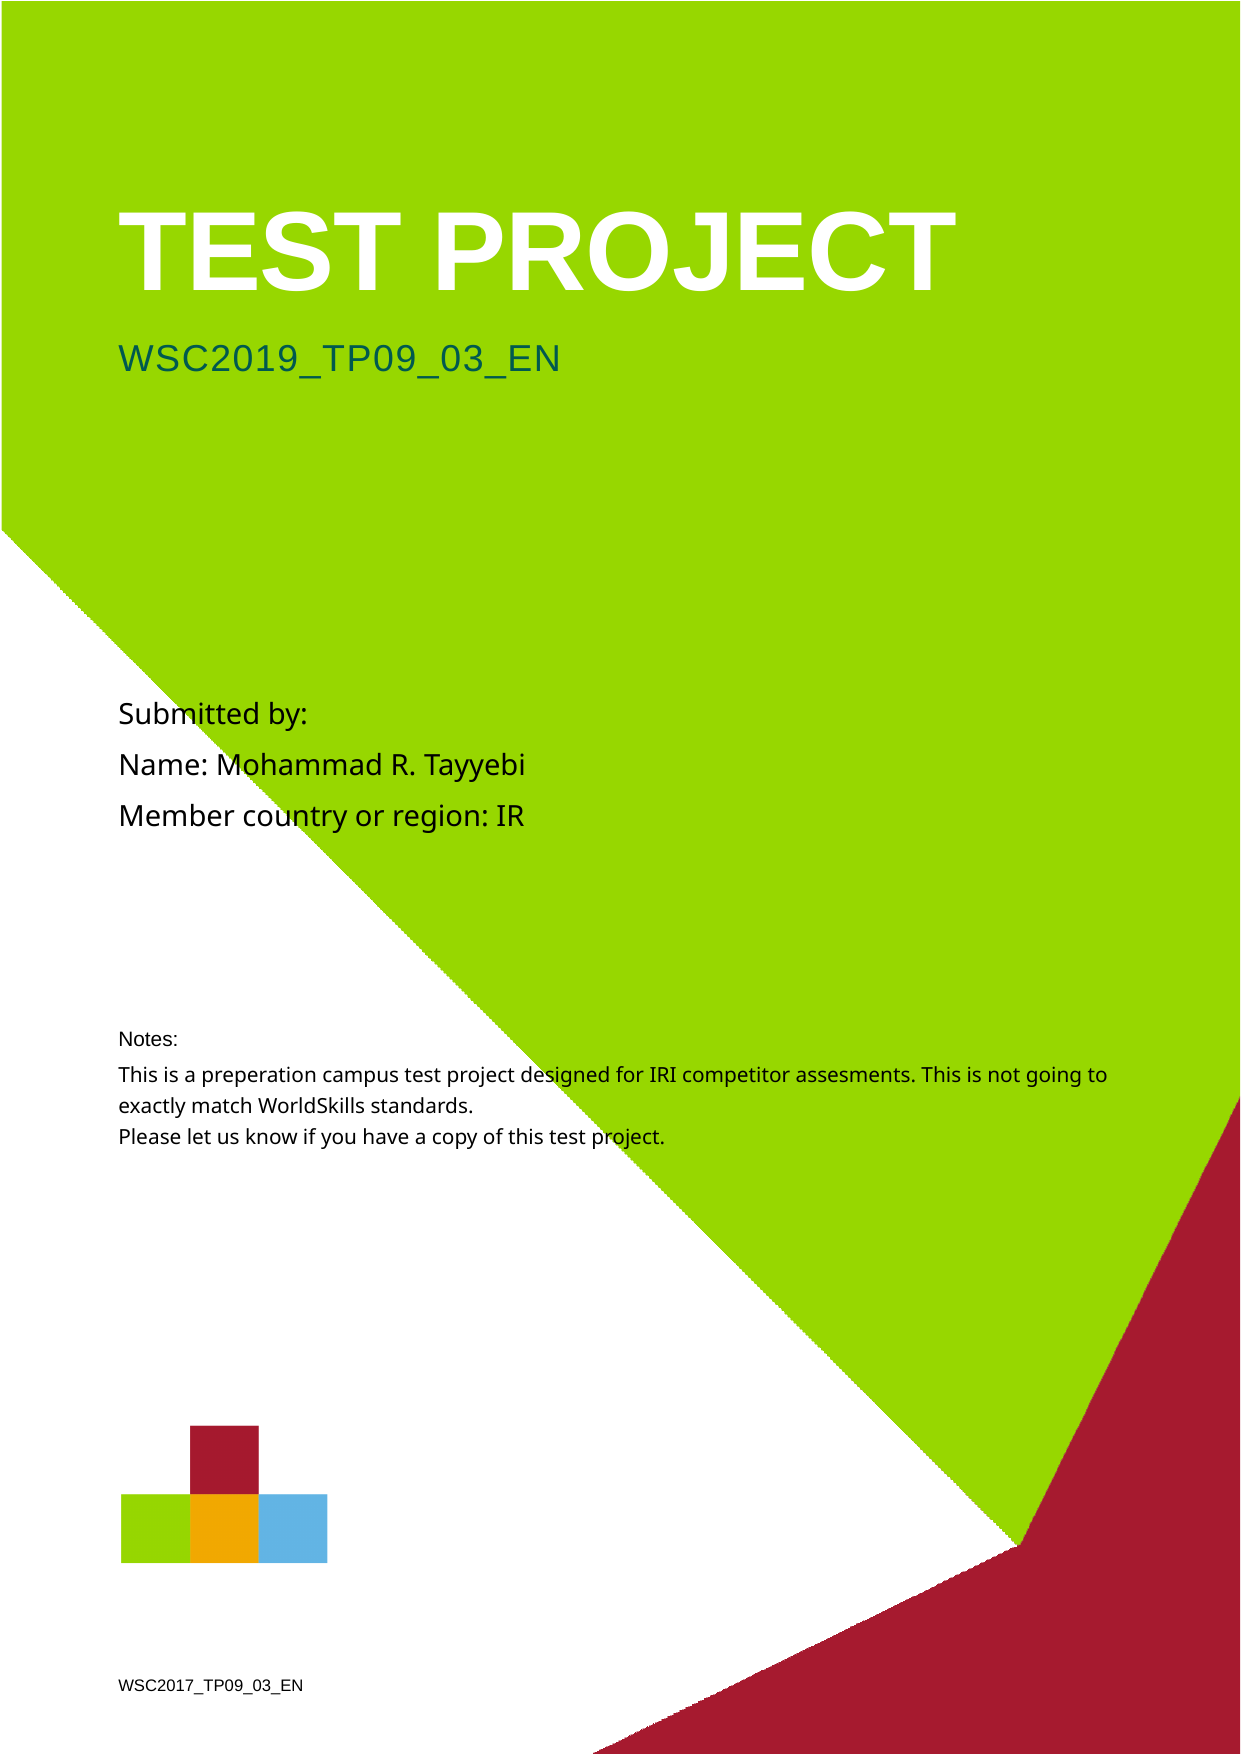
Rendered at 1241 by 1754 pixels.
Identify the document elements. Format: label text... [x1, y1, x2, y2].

text Name: Mohammad R. Tayyebi [118, 744, 1122, 784]
subtitle WSC2019_TP09_03_EN [118, 311, 1122, 386]
list Please let us know if you have a copy of this test project. [118, 1122, 1122, 1150]
list This is a preperation campus test project designed for IRI competitor assesments. This is not going to exactly match WorldSkills standards. [118, 1061, 1122, 1120]
picture [1, 1, 1241, 1754]
text Member country or region: IR [118, 795, 1122, 835]
title Test Project [118, 207, 1122, 311]
text Submitted by: [118, 693, 1122, 733]
text Notes: [118, 1026, 1122, 1050]
